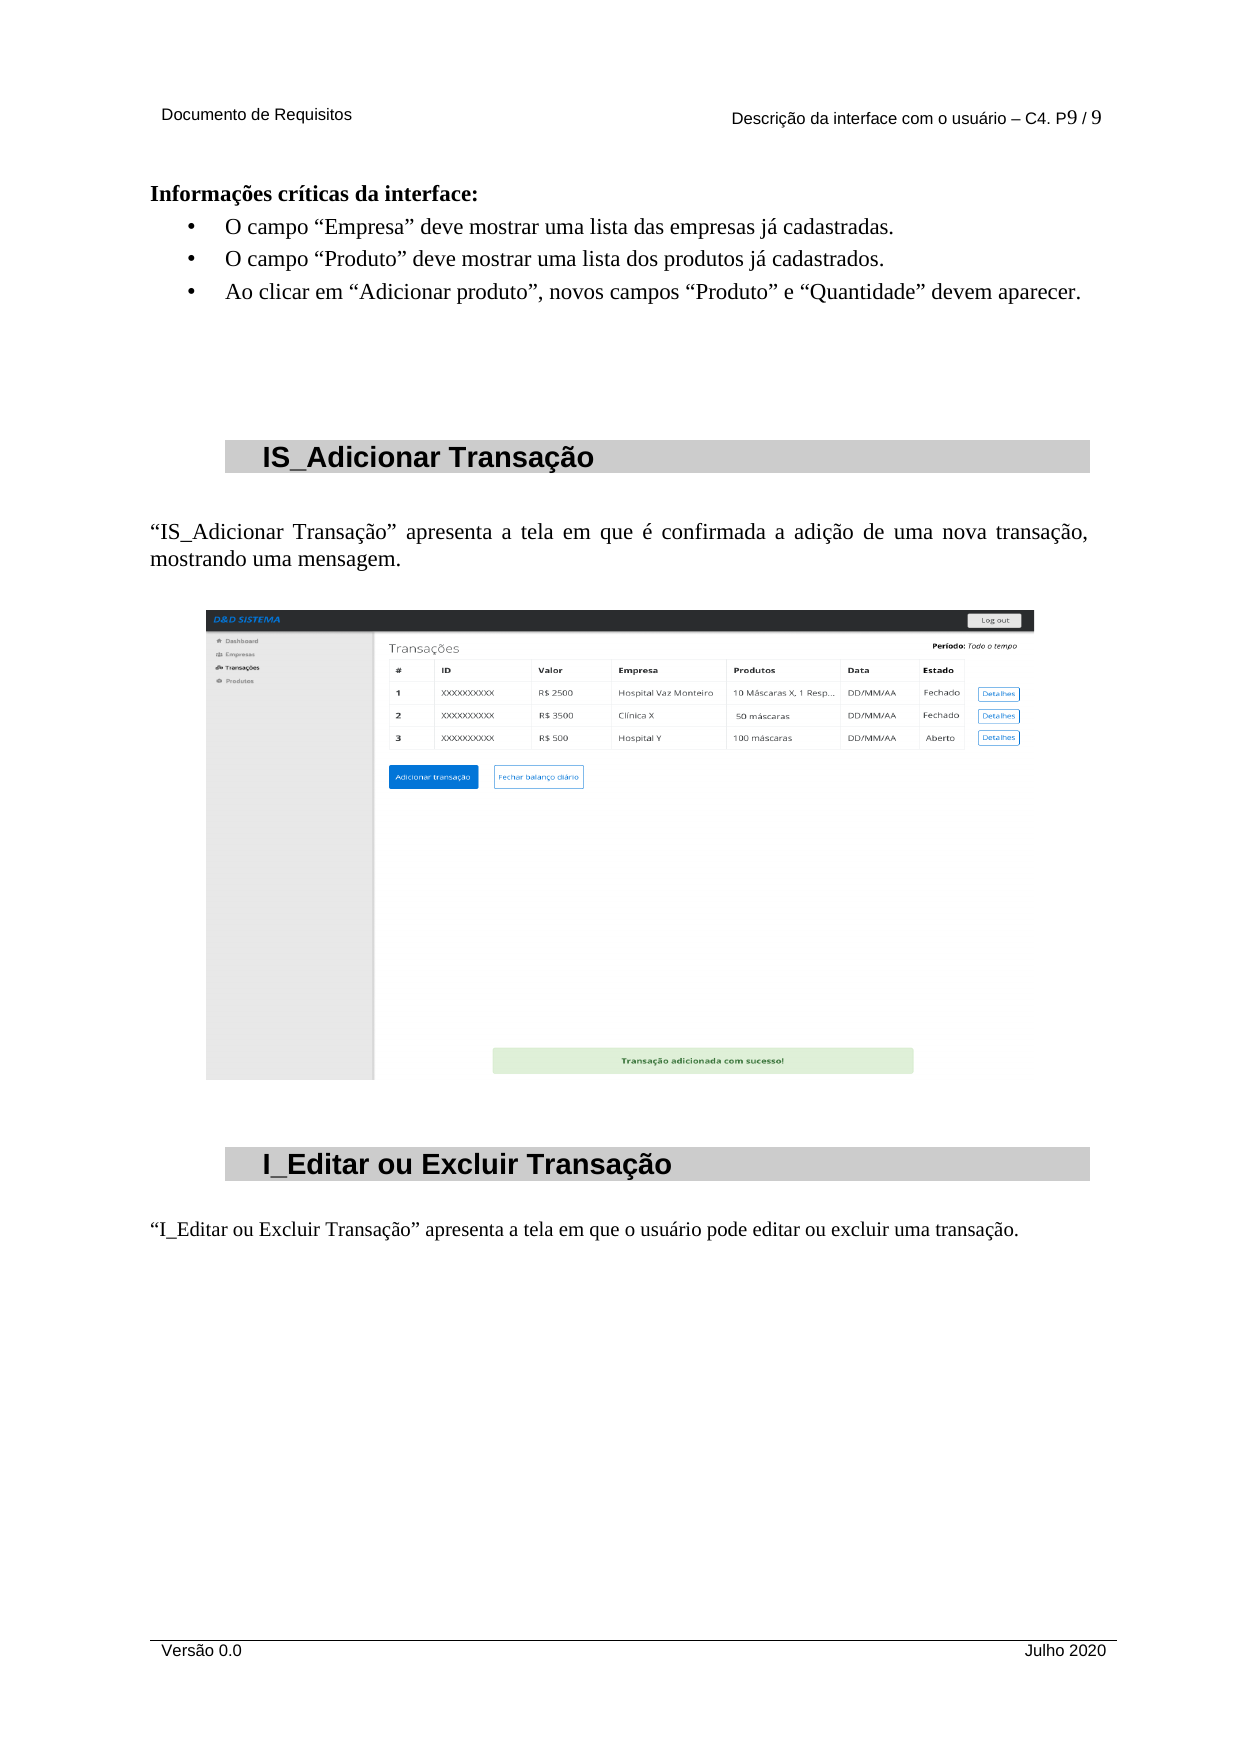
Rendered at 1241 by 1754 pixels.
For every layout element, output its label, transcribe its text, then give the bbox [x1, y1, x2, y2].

list O campo “Empresa” deve mostrar uma lista das empresas já cadastradas. [187, 213, 1090, 239]
text Informações críticas da interface: [150, 180, 1090, 207]
subtitle IS_Adicionar Transação [225, 440, 1090, 473]
subtitle I_Editar ou Excluir Transação [225, 1147, 1090, 1181]
text “I_Editar ou Excluir Transação” apresenta a tela em que o usuário pode editar ou excluir uma transação. [150, 1217, 1090, 1241]
list O campo “Produto” deve mostrar uma lista dos produtos já cadastrados. [187, 246, 1090, 272]
list Ao clicar em “Adicionar produto”, novos campos “Produto” e “Quantidade” devem aparecer. [187, 278, 1090, 304]
picture [206, 610, 1035, 1080]
text “IS_Adicionar Transação” apresenta a tela em que é confirmada a adição de uma nova transação, mostrando uma mensagem. [150, 518, 1090, 571]
